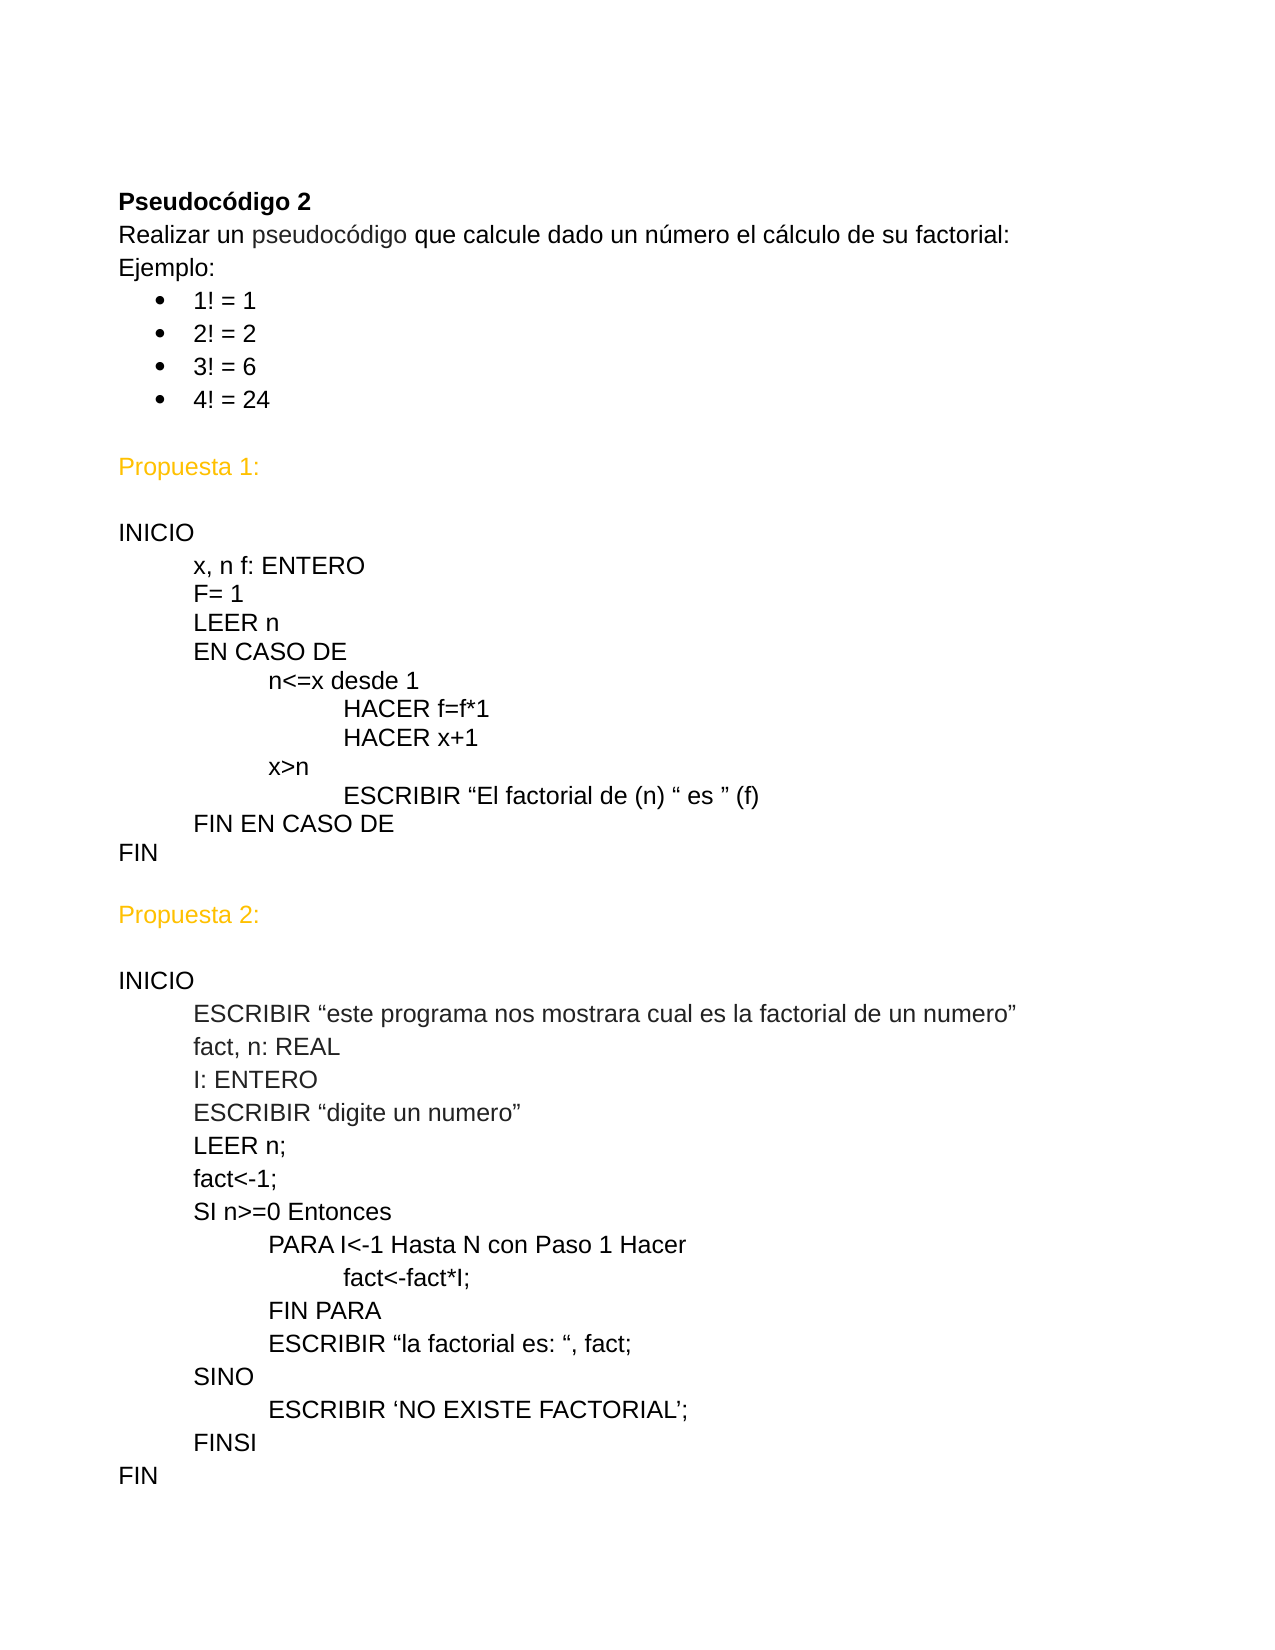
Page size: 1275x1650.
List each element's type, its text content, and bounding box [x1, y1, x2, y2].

text Propuesta 2: [118, 900, 1205, 929]
text I: ENTERO [118, 1065, 1205, 1094]
text FIN PARA [118, 1296, 1205, 1325]
text LEER n; [118, 1131, 1205, 1160]
text ESCRIBIR “digite un numero” [118, 1098, 1205, 1127]
text ESCRIBIR “este programa nos mostrara cual es la factorial de un numero” [118, 999, 1205, 1028]
text PARA I<-1 Hasta N con Paso 1 Hacer [118, 1230, 1205, 1259]
text SINO [118, 1362, 1205, 1391]
list 1! = 1 [156, 286, 1205, 315]
list 4! = 24 [156, 385, 1205, 414]
text HACER f=f*1 [268, 694, 1205, 723]
text Pseudocódigo 2 [118, 187, 1205, 216]
text Propuesta 1: [118, 452, 1205, 480]
text FIN EN CASO DE [118, 809, 1205, 838]
text x>n [193, 752, 1205, 781]
list 3! = 6 [156, 352, 1205, 381]
text FINSI [118, 1428, 1205, 1457]
text fact<-fact*I; [118, 1263, 1205, 1292]
list 2! = 2 [156, 319, 1205, 348]
text SI n>=0 Entonces [118, 1197, 1205, 1226]
text F= 1 [118, 579, 1205, 608]
text INICIO [118, 966, 1205, 995]
text EN CASO DE [118, 637, 1205, 666]
text ESCRIBIR “El factorial de (n) “ es ” (f) [268, 781, 1205, 809]
text ESCRIBIR “la factorial es: “, fact; [118, 1329, 1205, 1358]
text HACER x+1 [268, 723, 1205, 752]
text FIN [118, 838, 1205, 867]
text fact, n: REAL [118, 1032, 1205, 1061]
text ESCRIBIR ‘NO EXISTE FACTORIAL’; [118, 1395, 1205, 1424]
text Ejemplo: [118, 253, 1205, 282]
text x, n f: ENTERO [118, 551, 1205, 579]
text INICIO [118, 518, 1205, 546]
text Realizar un pseudocódigo que calcule dado un número el cálculo de su factorial: [118, 220, 1205, 249]
text fact<-1; [118, 1164, 1205, 1193]
text n<=x desde 1 [193, 666, 1205, 694]
text FIN [118, 1461, 1205, 1490]
text LEER n [118, 608, 1205, 637]
